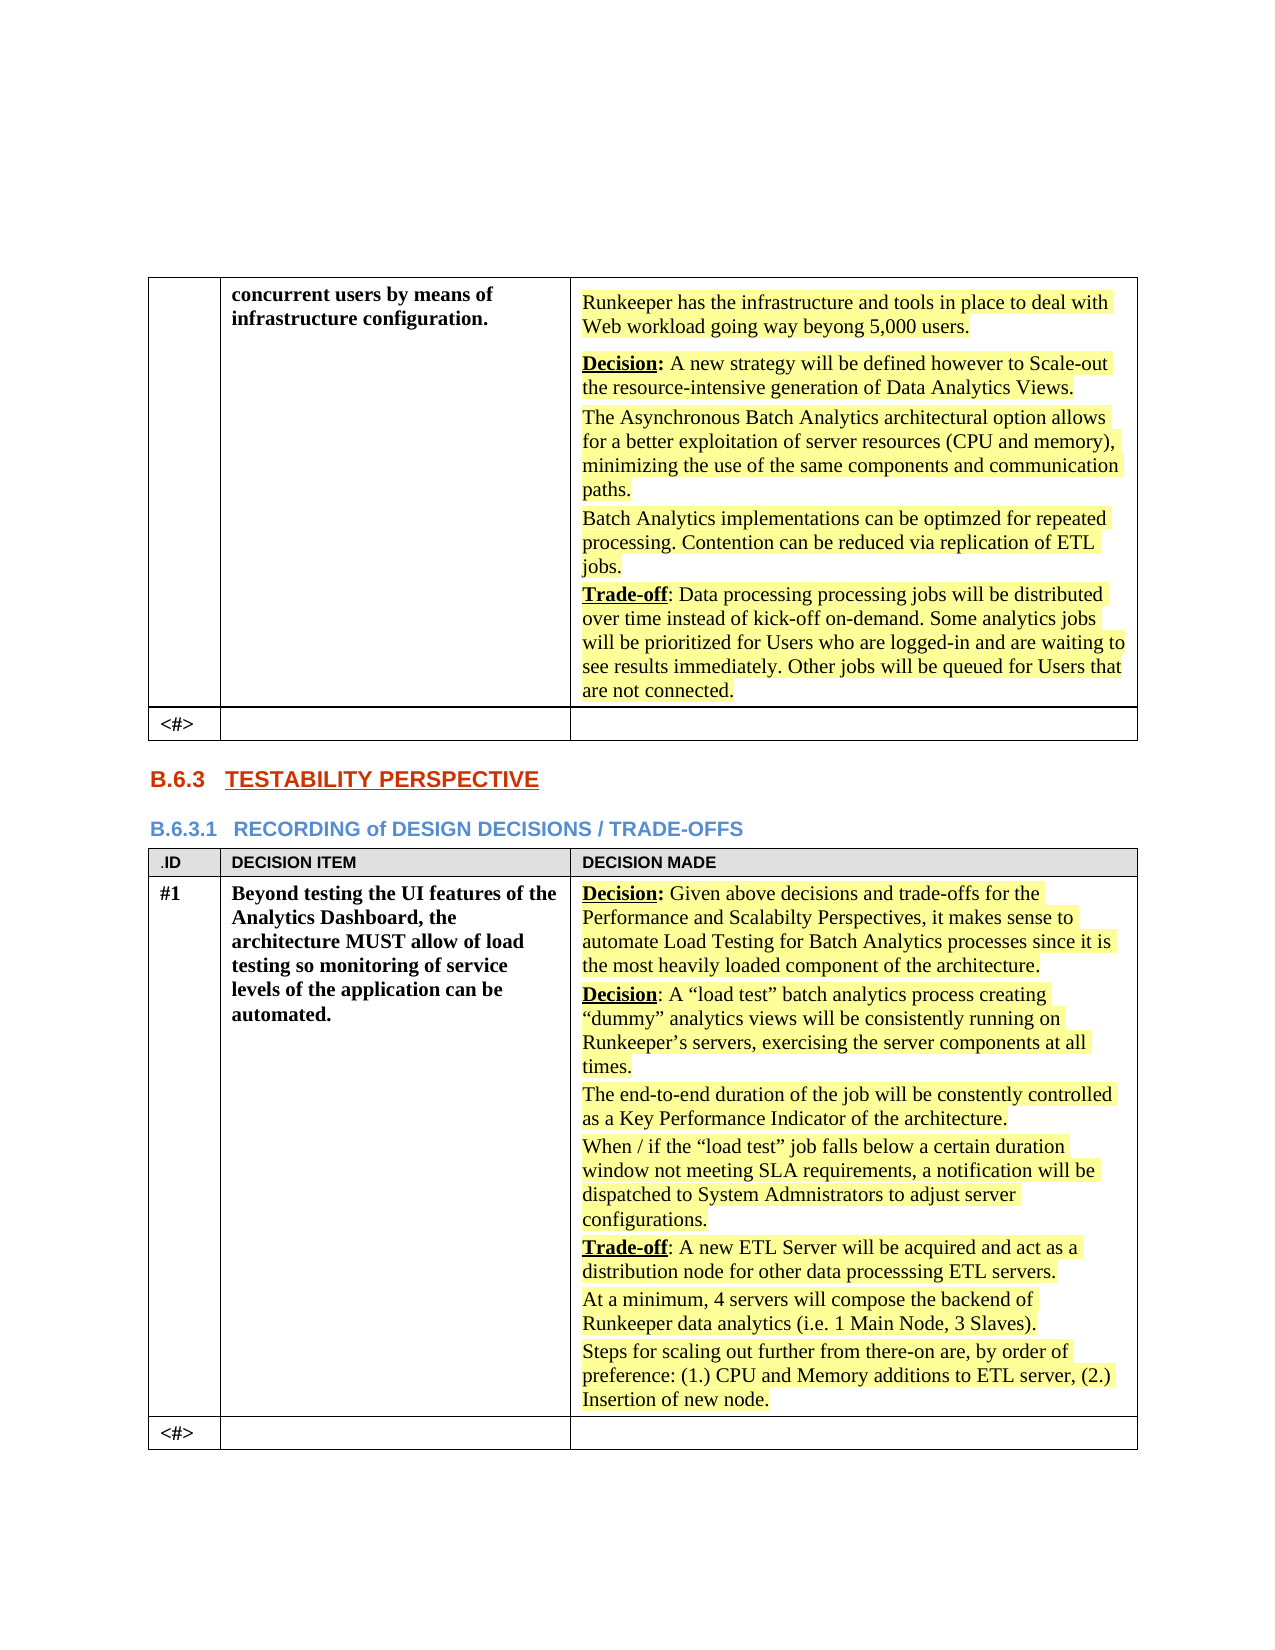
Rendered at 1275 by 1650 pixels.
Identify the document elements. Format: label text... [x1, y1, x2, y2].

table_cell [221, 708, 570, 740]
table_cell <#> [149, 708, 220, 740]
table_cell [149, 278, 220, 706]
subtitle TESTABILITY PERSPECTIVE [150, 766, 1125, 792]
table_cell Runkeeper has the infrastructure and tools in place to deal with Web workload going way beyong 5,000 users. Decision: A new strategy will be defined however to Scale-out the resource-intensive generation of Data Analytics Views. The Asynchronous Batch Analytics architectural option allows for a better exploitation of server resources (CPU and memory), minimizing the use of the same components and communication paths. Batch Analytics implementations can be optimzed for repeated processing. Contention can be reduced via replication of ETL jobs. Trade-off: Data processing processing jobs will be distributed over time instead of kick-off on-demand. Some analytics jobs will be prioritized for Users who are logged-in and are waiting to see results immediately. Other jobs will be queued for Users that are not connected. [571, 278, 1137, 706]
table_cell concurrent users by means of infrastructure configuration. [221, 278, 570, 706]
table_cell Beyond testing the UI features of the Analytics Dashboard, the architecture MUST allow of load testing so monitoring of service levels of the application can be automated. [221, 877, 570, 1416]
table_cell Decision: Given above decisions and trade-offs for the Performance and Scalabilty Perspectives, it makes sense to automate Load Testing for Batch Analytics processes since it is the most heavily loaded component of the architecture. Decision: A “load test” batch analytics process creating “dummy” analytics views will be consistently running on Runkeeper’s servers, exercising the server components at all times. The end-to-end duration of the job will be constently controlled as a Key Performance Indicator of the architecture. When / if the “load test” job falls below a certain duration window not meeting SLA requirements, a notification will be dispatched to System Admnistrators to adjust server configurations. Trade-off: A new ETL Server will be acquired and act as a distribution node for other data processsing ETL servers. At a minimum, 4 servers will compose the backend of Runkeeper data analytics (i.e. 1 Main Node, 3 Slaves). Steps for scaling out further from there-on are, by order of preference: (1.) CPU and Memory additions to ETL server, (2.) Insertion of new node. [571, 877, 1137, 1416]
table_cell <#> [149, 1417, 220, 1449]
table_header .ID [149, 849, 220, 876]
table_cell [571, 1417, 1137, 1449]
subtitle RECORDING of DESIGN DECISIONS / TRADE-OFFS [150, 817, 1125, 841]
table_cell [221, 1417, 570, 1449]
table_cell #1 [149, 877, 220, 1416]
table_cell [571, 708, 1137, 740]
table_header DECISION MADE [571, 849, 1137, 876]
table_header DECISION ITEM [221, 849, 570, 876]
